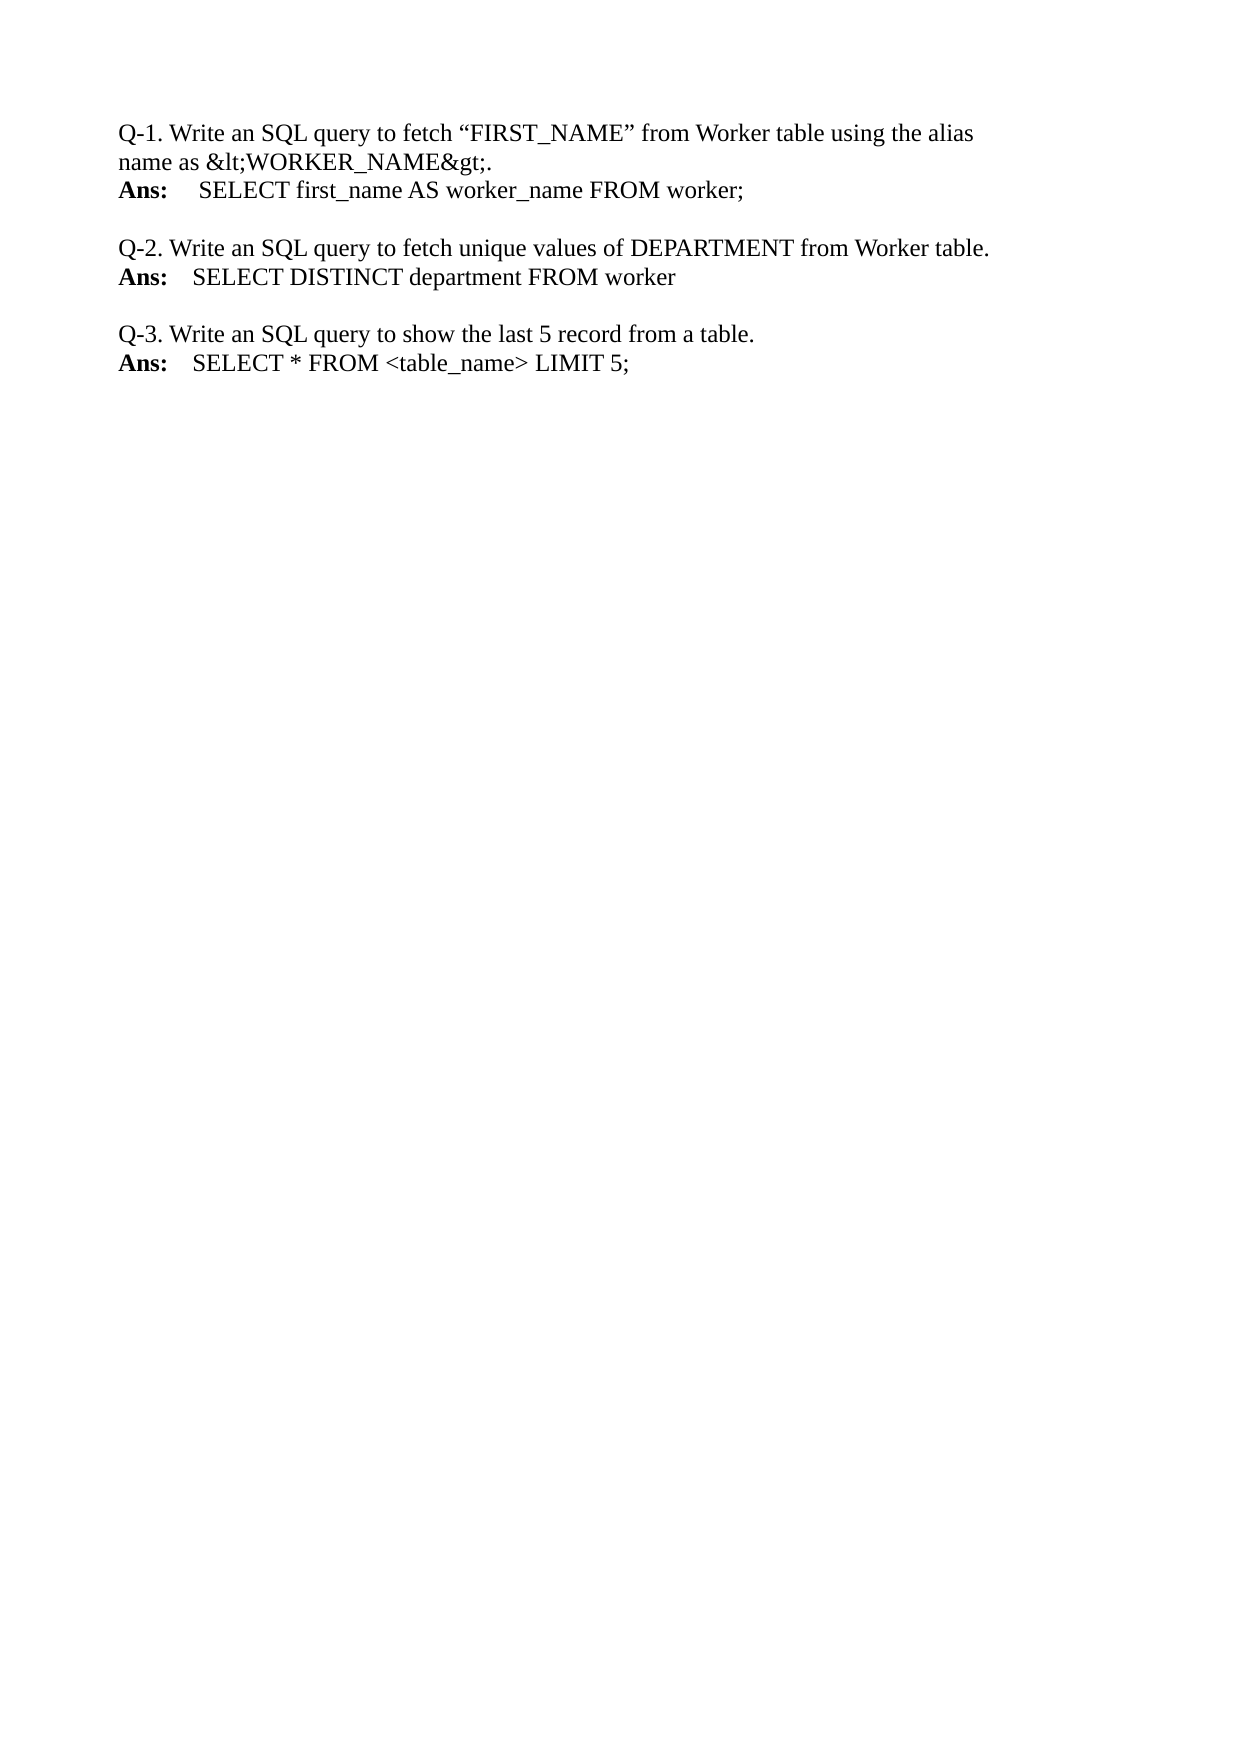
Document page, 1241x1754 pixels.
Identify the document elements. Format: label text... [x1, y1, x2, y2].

text Ans: SELECT first_name AS worker_name FROM worker; [118, 176, 1122, 204]
text Q-3. Write an SQL query to show the last 5 record from a table. [118, 319, 1122, 348]
text Ans: SELECT DISTINCT department FROM worker [118, 262, 1122, 291]
text Q-1. Write an SQL query to fetch “FIRST_NAME” from Worker table using the alias [118, 118, 1122, 147]
text Q-2. Write an SQL query to fetch unique values of DEPARTMENT from Worker table. [118, 233, 1122, 262]
text Ans: SELECT * FROM <table_name> LIMIT 5; [118, 348, 1122, 377]
text name as &lt;WORKER_NAME&gt;. [118, 147, 1122, 176]
